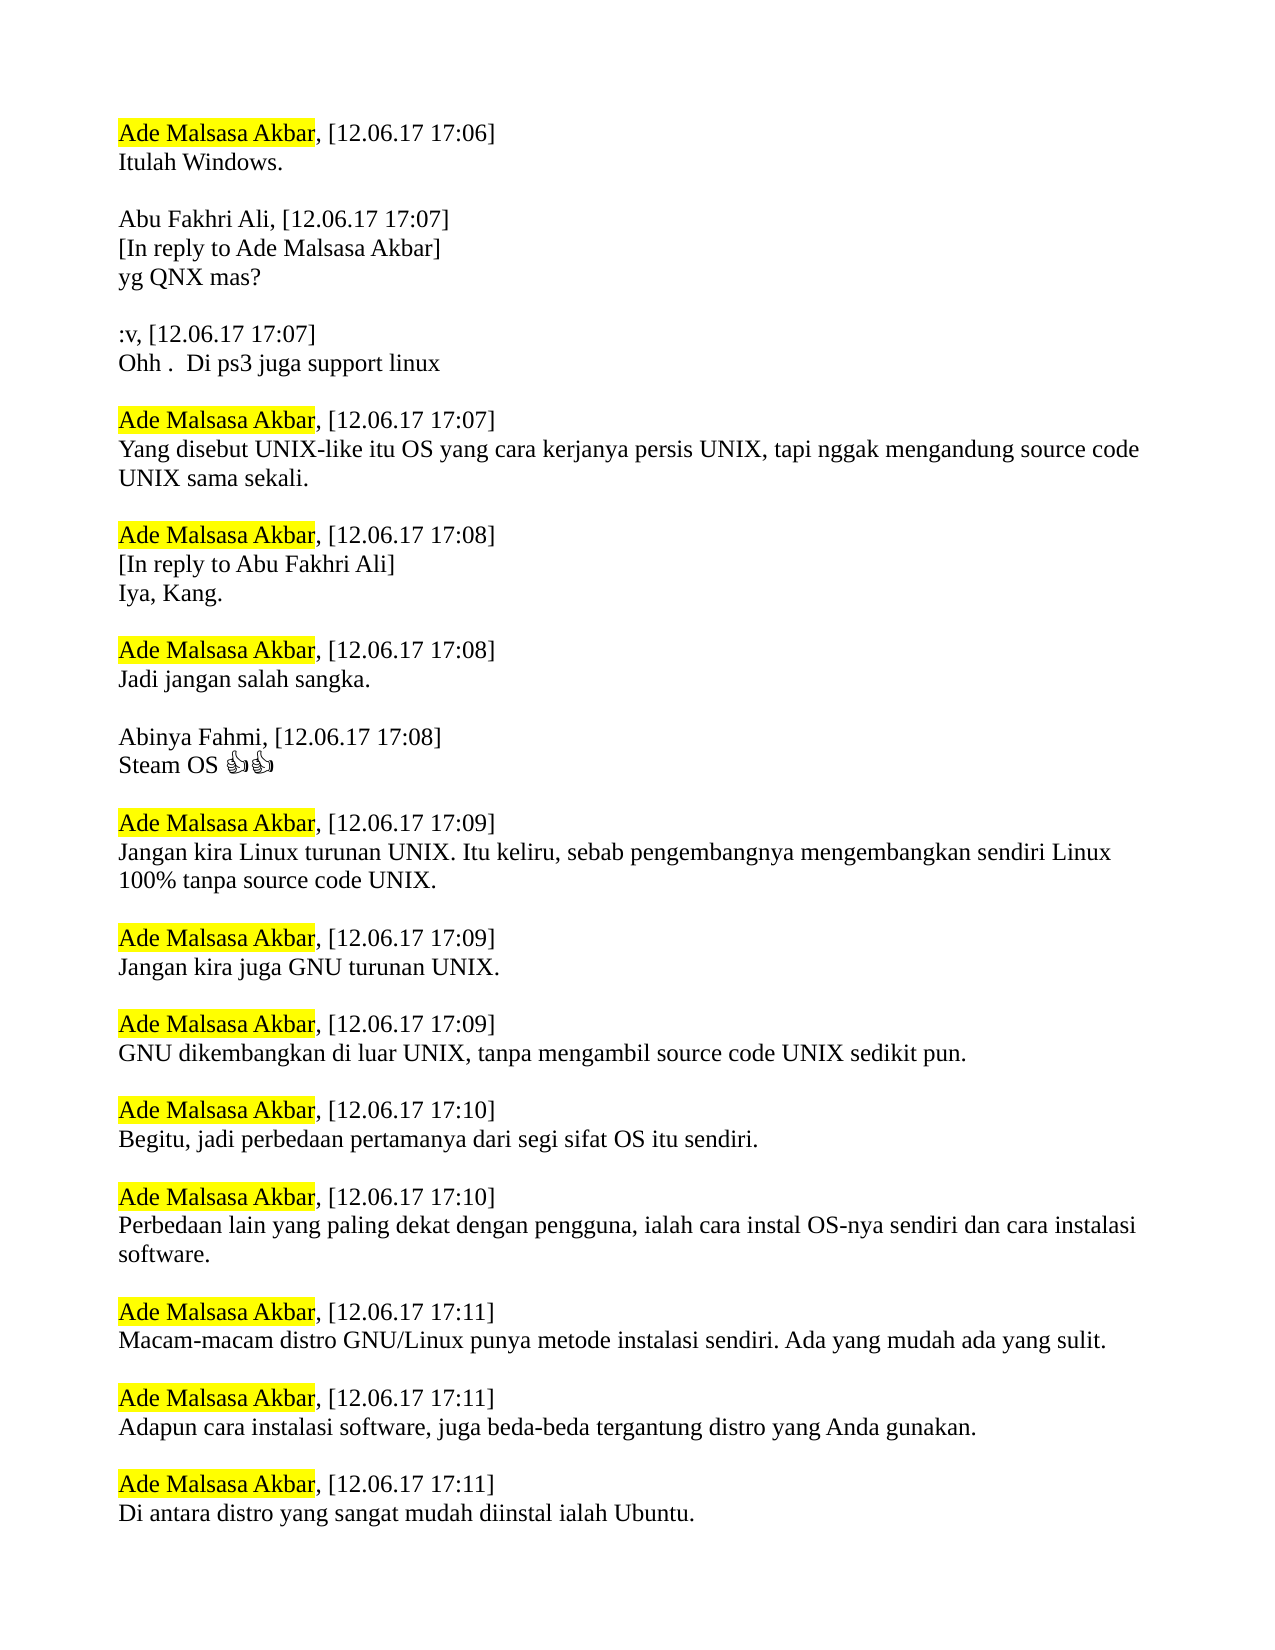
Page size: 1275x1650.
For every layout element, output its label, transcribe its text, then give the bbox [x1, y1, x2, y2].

text Ade Malsasa Akbar, [12.06.17 17:08] [118, 636, 1157, 664]
text GNU dikembangkan di luar UNIX, tanpa mengambil source code UNIX sedikit pun. [118, 1038, 1157, 1067]
text Jangan kira Linux turunan UNIX. Itu keliru, sebab pengembangnya mengembangkan sendiri Linux 100% tanpa source code UNIX. [118, 837, 1157, 894]
text Ade Malsasa Akbar, [12.06.17 17:07] [118, 406, 1157, 434]
text Jangan kira juga GNU turunan UNIX. [118, 952, 1157, 981]
text Ade Malsasa Akbar, [12.06.17 17:11] [118, 1383, 1157, 1412]
text Adapun cara instalasi software, juga beda-beda tergantung distro yang Anda gunakan. [118, 1412, 1157, 1441]
text Iya, Kang. [118, 578, 1157, 607]
text Ade Malsasa Akbar, [12.06.17 17:09] [118, 923, 1157, 952]
text Ade Malsasa Akbar, [12.06.17 17:10] [118, 1182, 1157, 1211]
text Ohh . Di ps3 juga support linux [118, 348, 1157, 377]
text yg QNX mas? [118, 262, 1157, 291]
text Ade Malsasa Akbar, [12.06.17 17:09] [118, 808, 1157, 837]
text Ade Malsasa Akbar, [12.06.17 17:06] [118, 118, 1157, 147]
text Steam OS 👍👍 [118, 751, 1157, 779]
text Macam-macam distro GNU/Linux punya metode instalasi sendiri. Ada yang mudah ada yang sulit. [118, 1326, 1157, 1354]
text Ade Malsasa Akbar, [12.06.17 17:11] [118, 1297, 1157, 1326]
text Di antara distro yang sangat mudah diinstal ialah Ubuntu. [118, 1498, 1157, 1527]
text Ade Malsasa Akbar, [12.06.17 17:09] [118, 1009, 1157, 1038]
text Abinya Fahmi, [12.06.17 17:08] [118, 722, 1157, 751]
text Ade Malsasa Akbar, [12.06.17 17:08] [118, 521, 1157, 549]
text Abu Fakhri Ali, [12.06.17 17:07] [118, 204, 1157, 233]
text [In reply to Ade Malsasa Akbar] [118, 233, 1157, 262]
text Jadi jangan salah sangka. [118, 664, 1157, 693]
text Ade Malsasa Akbar, [12.06.17 17:11] [118, 1469, 1157, 1498]
text Ade Malsasa Akbar, [12.06.17 17:10] [118, 1096, 1157, 1124]
text [In reply to Abu Fakhri Ali] [118, 549, 1157, 578]
text Itulah Windows. [118, 147, 1157, 176]
text :v, [12.06.17 17:07] [118, 319, 1157, 348]
text Perbedaan lain yang paling dekat dengan pengguna, ialah cara instal OS-nya sendiri dan cara instalasi software. [118, 1211, 1157, 1268]
text Yang disebut UNIX-like itu OS yang cara kerjanya persis UNIX, tapi nggak mengandung source code UNIX sama sekali. [118, 434, 1157, 492]
text Begitu, jadi perbedaan pertamanya dari segi sifat OS itu sendiri. [118, 1124, 1157, 1153]
